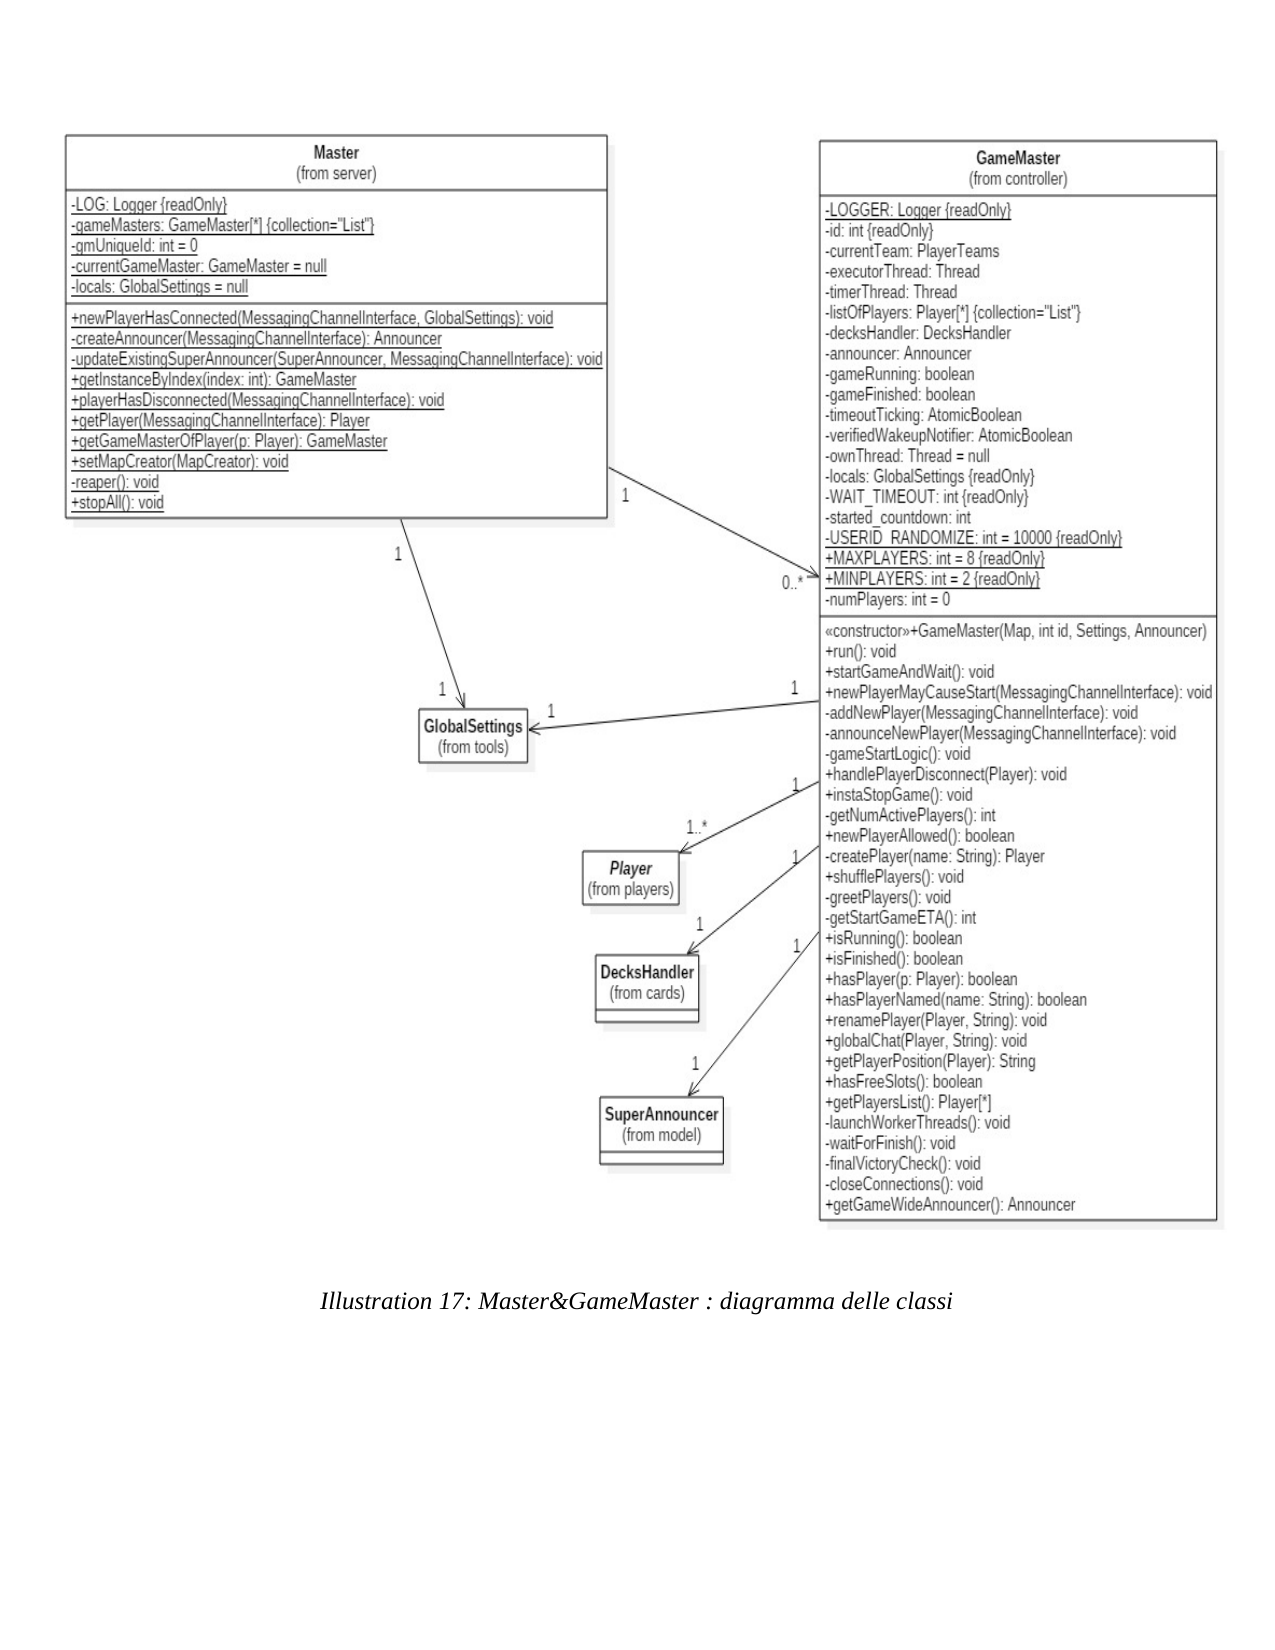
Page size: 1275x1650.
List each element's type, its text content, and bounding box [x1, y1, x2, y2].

text Illustration 17: Master&GameMaster : diagramma delle classi [0, 1286, 1275, 1315]
picture [55, 122, 1227, 1234]
